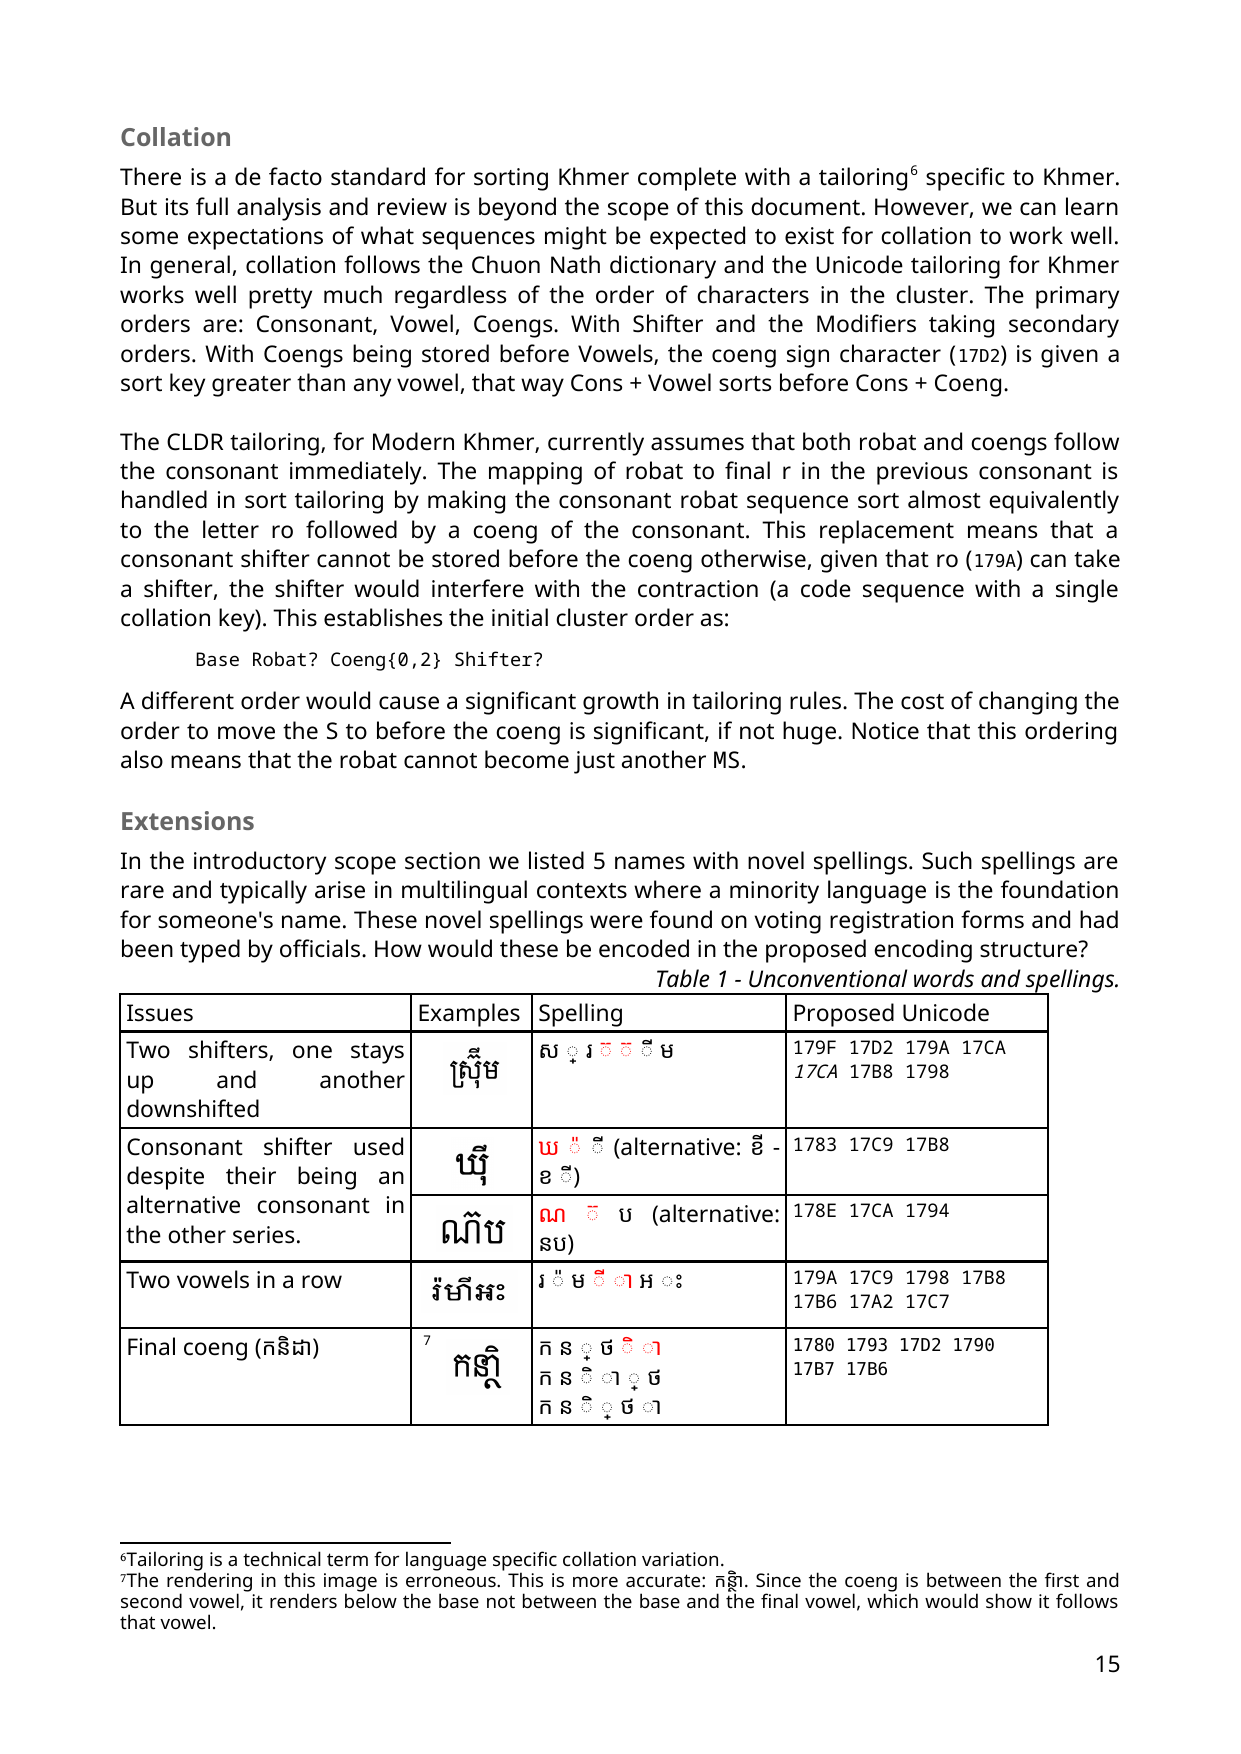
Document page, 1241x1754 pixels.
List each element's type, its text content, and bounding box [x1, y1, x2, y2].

table_cell 178E 17CA 1794 [787, 1196, 1047, 1260]
table_header Proposed Unicode [787, 995, 1047, 1030]
table_cell រ ៉ ម ី ា អ ះ [533, 1263, 785, 1327]
table_header Examples [412, 995, 531, 1030]
text The CLDR tailoring, for Modern Khmer, currently assumes that both robat and coengs follow the consonant immediately. The mapping of robat to final r in the previous consonant is handled in sort tailoring by making the consonant robat sequence sort almost equivalently to the letter ro followed by a coeng of the consonant. This replacement means that a consonant shifter cannot be stored before the coeng otherwise, given that ro (179A) can take a shifter, the shifter would interfere with the contraction (a code sequence with a single collation key). This establishes the initial cluster order as: [120, 427, 1121, 632]
table_cell ឃ ៉ ី (alternative: ខី​ - ខ ី) [533, 1129, 785, 1193]
text Base Robat? Coeng{0,2} Shifter? [165, 647, 1121, 671]
text A different order would cause a significant growth in tailoring rules. The cost of changing the order to move the S to before the coeng is significant, if not huge. Notice that this ordering also means that the robat cannot become just another MS. [120, 686, 1121, 774]
table_cell ណ ៊ ប (alternative: នប) [533, 1196, 785, 1260]
picture [451, 1137, 494, 1190]
table_cell 1783 17C9 17B8 [787, 1129, 1047, 1193]
text Table 1 - Unconventional words and spellings. [120, 963, 1121, 993]
table_cell [412, 1033, 531, 1127]
subtitle Extensions [120, 804, 1121, 838]
table_cell [412, 1196, 531, 1260]
table_cell 179F 17D2 179A 17CA 17CA 17B8 1798 [787, 1033, 1047, 1127]
table_header Spelling [533, 995, 785, 1030]
table_cell [412, 1263, 531, 1327]
text There is a de facto standard for sorting Khmer complete with a tailoring specific to Khmer. But its full analysis and review is beyond the scope of this document. However, we can learn some expectations of what sequences might be expected to exist for collation to work well. In general, collation follows the Chuon Nath dictionary and the Unicode tailoring for Khmer works well pretty much regardless of the order of characters in the cluster. The primary orders are: Consonant, Vowel, Coengs. With Shifter and the Modifiers taking secondary orders. With Coengs being stored before Vowels, the coeng sign character (17D2) is given a sort key greater than any vowel, that way Cons + Vowel sorts before Cons + Coeng. [120, 162, 1121, 397]
picture [436, 1205, 513, 1252]
table_cell Final coeng (កនិដា) [121, 1329, 410, 1423]
table_cell ស ្ រ ៊ ៊ ី ម [533, 1033, 785, 1127]
picture [421, 1269, 518, 1313]
table_header Issues [121, 995, 410, 1030]
table_cell Two shifters, one stays up and another downshifted [121, 1033, 410, 1127]
text In the introductory scope section we listed 5 names with novel spellings. Such spellings are rare and typically arise in multilingual contexts where a minority language is the foundation for someone's name. These novel spellings were found on voting registration forms and had been typed by officials. How would these be encoded in the proposed encoding structure? [120, 846, 1121, 963]
table_cell Two vowels in a row [121, 1263, 410, 1327]
table_cell [412, 1129, 531, 1193]
picture [443, 1042, 507, 1095]
table_cell 179A 17C9 1798 17B8 17B6 17A2 17C7 [787, 1263, 1047, 1327]
subtitle Collation [120, 120, 1121, 154]
table_cell [412, 1329, 531, 1423]
picture [446, 1339, 510, 1395]
table_cell ក ន ្ ថ ិ ា ក ន ិ ា ្ ថ ក ន ិ ្ ថ ា [533, 1329, 785, 1423]
text Tailoring is a technical term for language specific collation variation. [120, 1549, 1121, 1570]
table_cell Consonant shifter used despite their being an alternative consonant in the other series. [121, 1129, 410, 1260]
table_cell 1780 1793 17D2 1790 17B7 17B6 [787, 1329, 1047, 1423]
